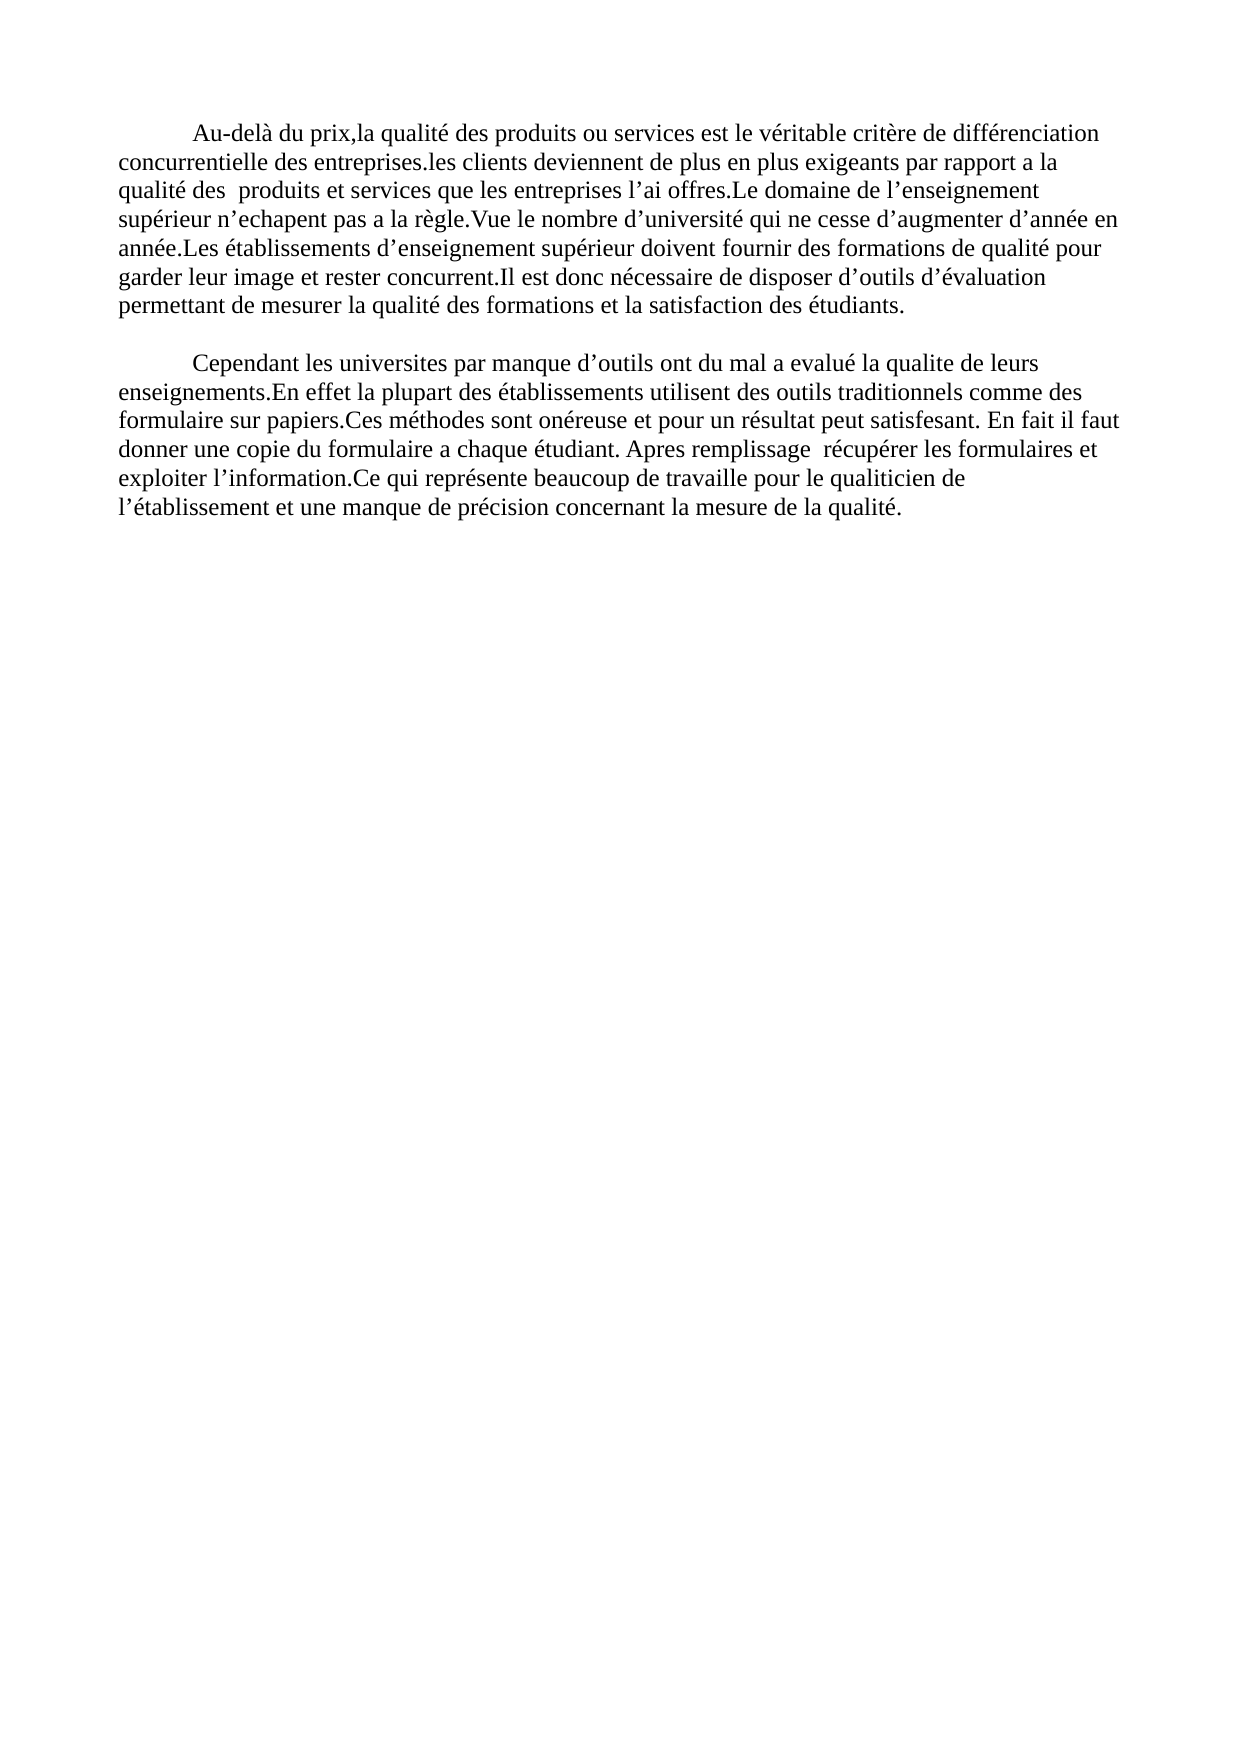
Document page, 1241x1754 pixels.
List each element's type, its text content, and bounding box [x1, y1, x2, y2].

text Cependant les universites par manque d’outils ont du mal a evalué la qualite de leurs enseignements.En effet la plupart des établissements utilisent des outils traditionnels comme des formulaire sur papiers.Ces méthodes sont onéreuse et pour un résultat peut satisfesant. En fait il faut donner une copie du formulaire a chaque étudiant. Apres remplissage récupérer les formulaires et exploiter l’information.Ce qui représente beaucoup de travaille pour le qualiticien de l’établissement et une manque de précision concernant la mesure de la qualité. [118, 348, 1122, 521]
text Au-delà du prix,la qualité des produits ou services est le véritable critère de différenciation concurrentielle des entreprises.les clients deviennent de plus en plus exigeants par rapport a la qualité des produits et services que les entreprises l’ai offres.Le domaine de l’enseignement supérieur n’echapent pas a la règle.Vue le nombre d’université qui ne cesse d’augmenter d’année en [118, 118, 1122, 233]
text année.Les établissements d’enseignement supérieur doivent fournir des formations de qualité pour garder leur image et rester concurrent.Il est donc nécessaire de disposer d’outils d’évaluation permettant de mesurer la qualité des formations et la satisfaction des étudiants. [118, 233, 1122, 319]
